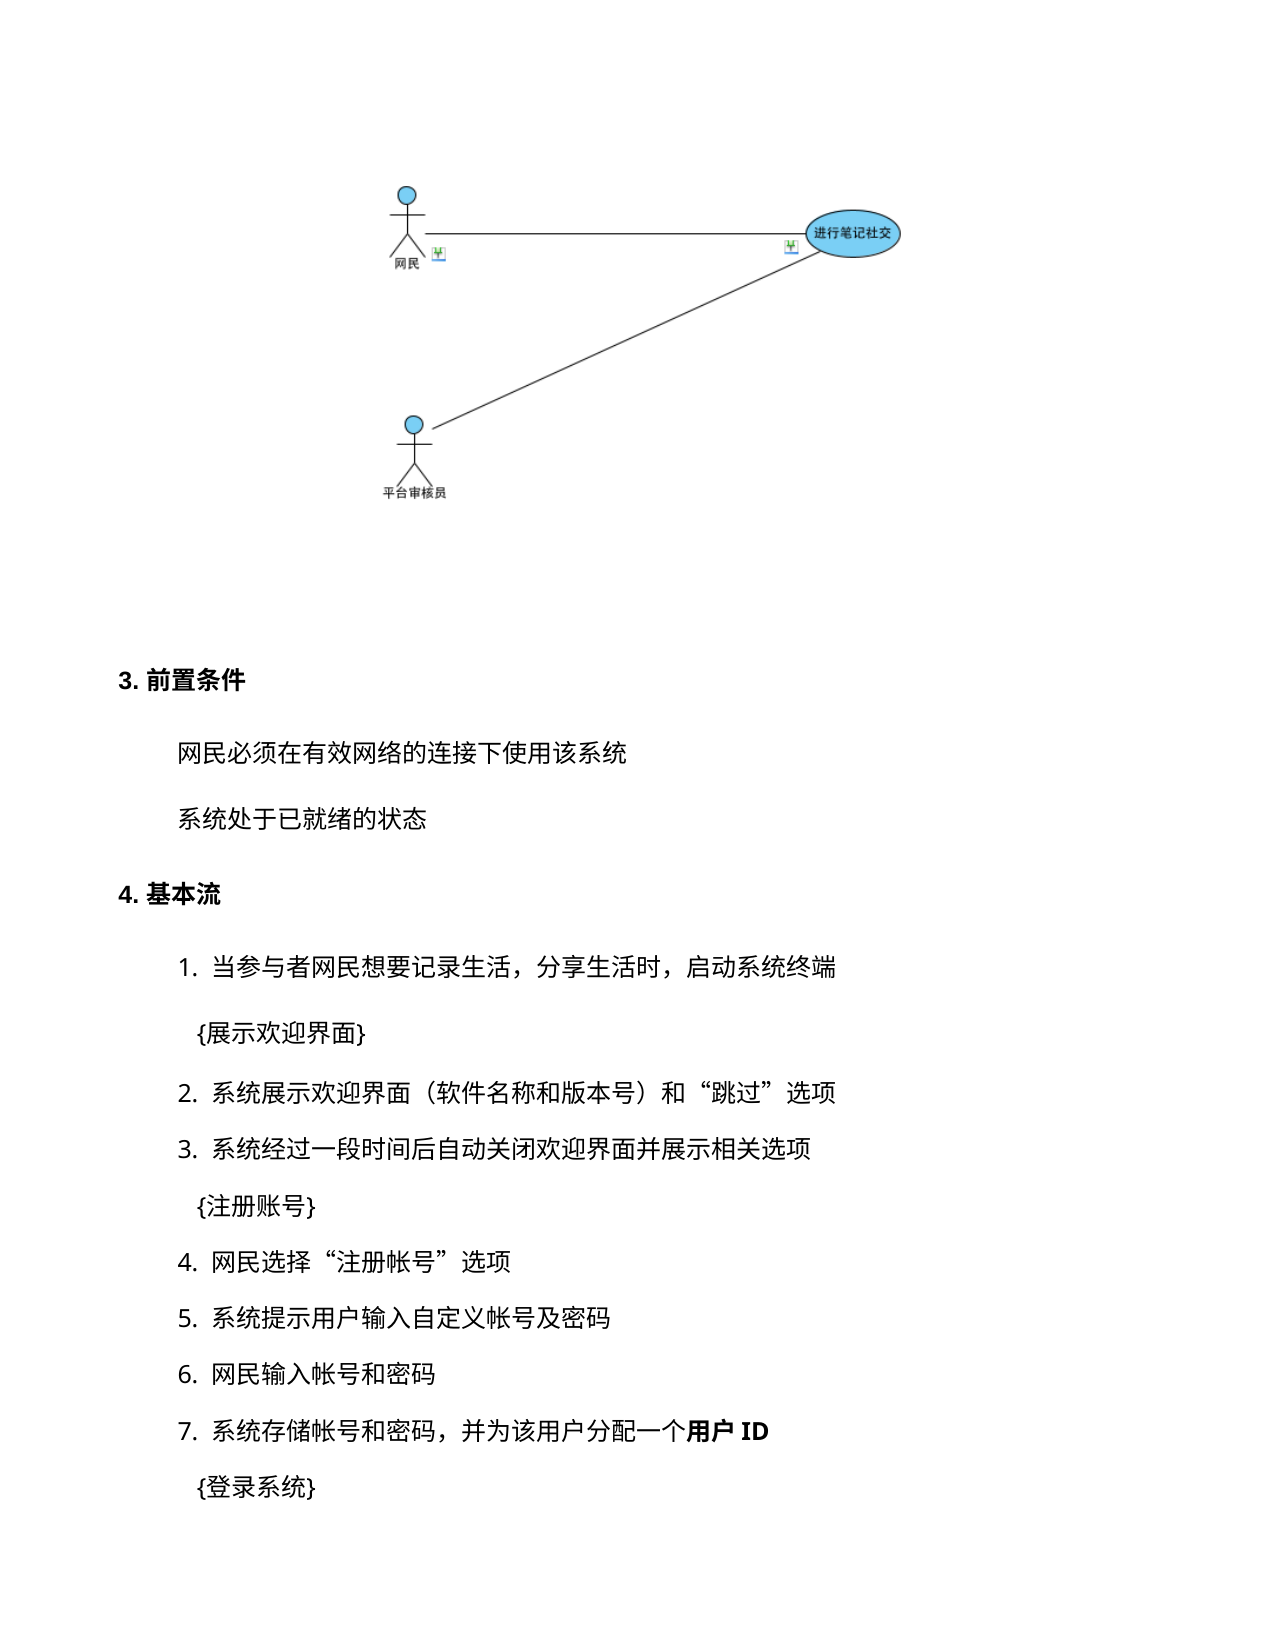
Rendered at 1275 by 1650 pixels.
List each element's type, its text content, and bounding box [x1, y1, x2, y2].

subtitle 4. 基本流 [118, 874, 1157, 911]
text 3. 系统经过一段时间后自动关闭欢迎界面并展示相关选项 [118, 1130, 1157, 1166]
text 1. 当参与者网民想要记录生活，分享生活时，启动系统终端 [118, 947, 1157, 983]
text 2. 系统展示欢迎界面（软件名称和版本号）和“跳过”选项 [118, 1074, 1157, 1110]
text 6. 网民输入帐号和密码 [118, 1355, 1157, 1391]
text 7. 系统存储帐号和密码，并为该用户分配一个用户ID [118, 1411, 1157, 1447]
text 系统处于已就绪的状态 [118, 799, 1157, 836]
text {注册账号} [118, 1186, 1157, 1222]
text 4. 网民选择“注册帐号”选项 [118, 1242, 1157, 1279]
text {登录系统} [118, 1467, 1157, 1504]
text 网民必须在有效网络的连接下使用该系统 [118, 733, 1157, 769]
subtitle 3. 前置条件 [118, 660, 1157, 697]
text 5. 系统提示用户输入自定义帐号及密码 [118, 1299, 1157, 1335]
text {展示欢迎界面} [118, 1013, 1157, 1050]
picture [313, 118, 962, 572]
